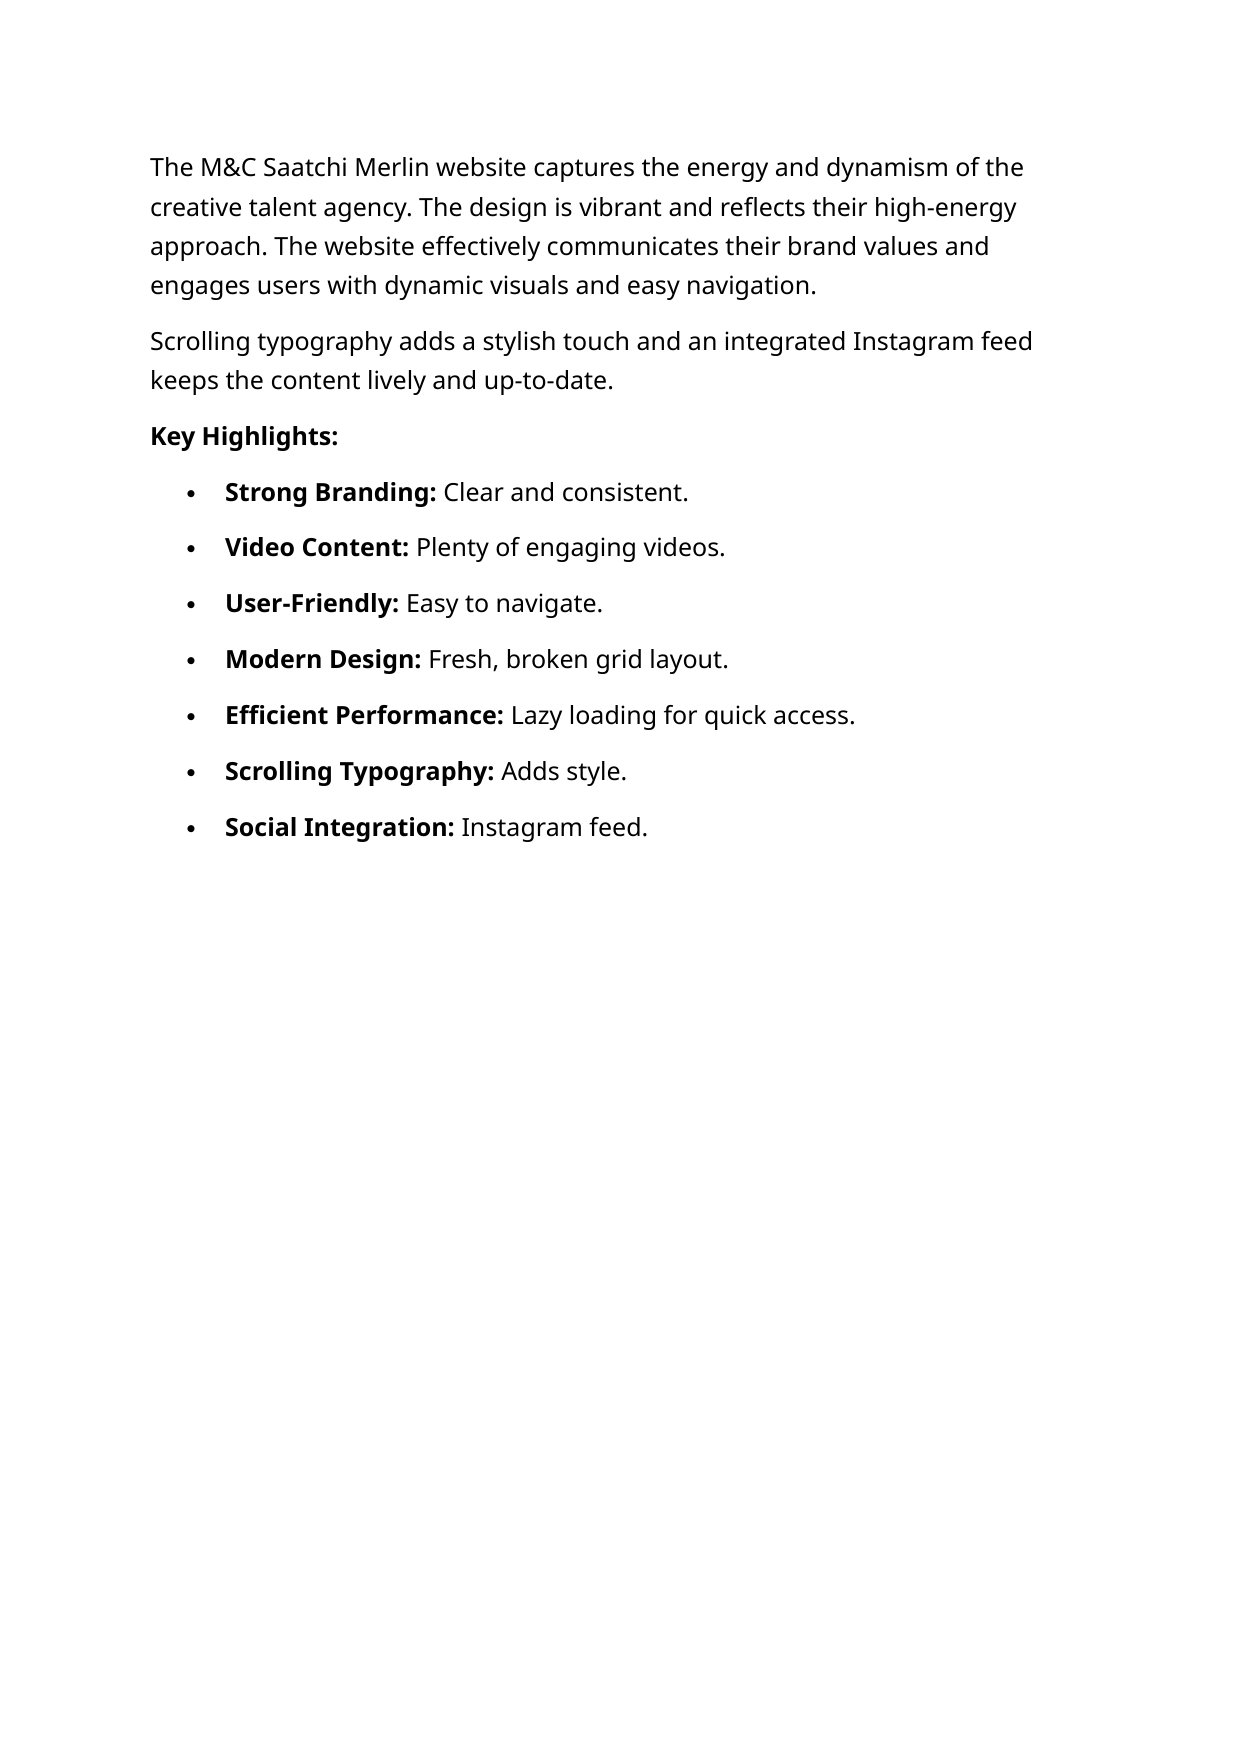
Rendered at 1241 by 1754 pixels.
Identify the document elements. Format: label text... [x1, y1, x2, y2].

list Video Content: Plenty of engaging videos. [187, 530, 1090, 564]
text Key Highlights: [150, 418, 1090, 452]
list Social Integration: Instagram feed. [187, 809, 1090, 843]
list Scrolling Typography: Adds style. [187, 753, 1090, 787]
text The M&C Saatchi Merlin website captures the energy and dynamism of the creative talent agency. The design is vibrant and reflects their high-energy approach. The website effectively communicates their brand values and engages users with dynamic visuals and easy navigation. [150, 150, 1090, 302]
list User-Friendly: Easy to navigate. [187, 586, 1090, 620]
list Strong Branding: Clear and consistent. [187, 474, 1090, 508]
list Modern Design: Fresh, broken grid layout. [187, 642, 1090, 676]
text Scrolling typography adds a stylish touch and an integrated Instagram feed keeps the content lively and up-to-date. [150, 323, 1090, 397]
list Efficient Performance: Lazy loading for quick access. [187, 697, 1090, 732]
